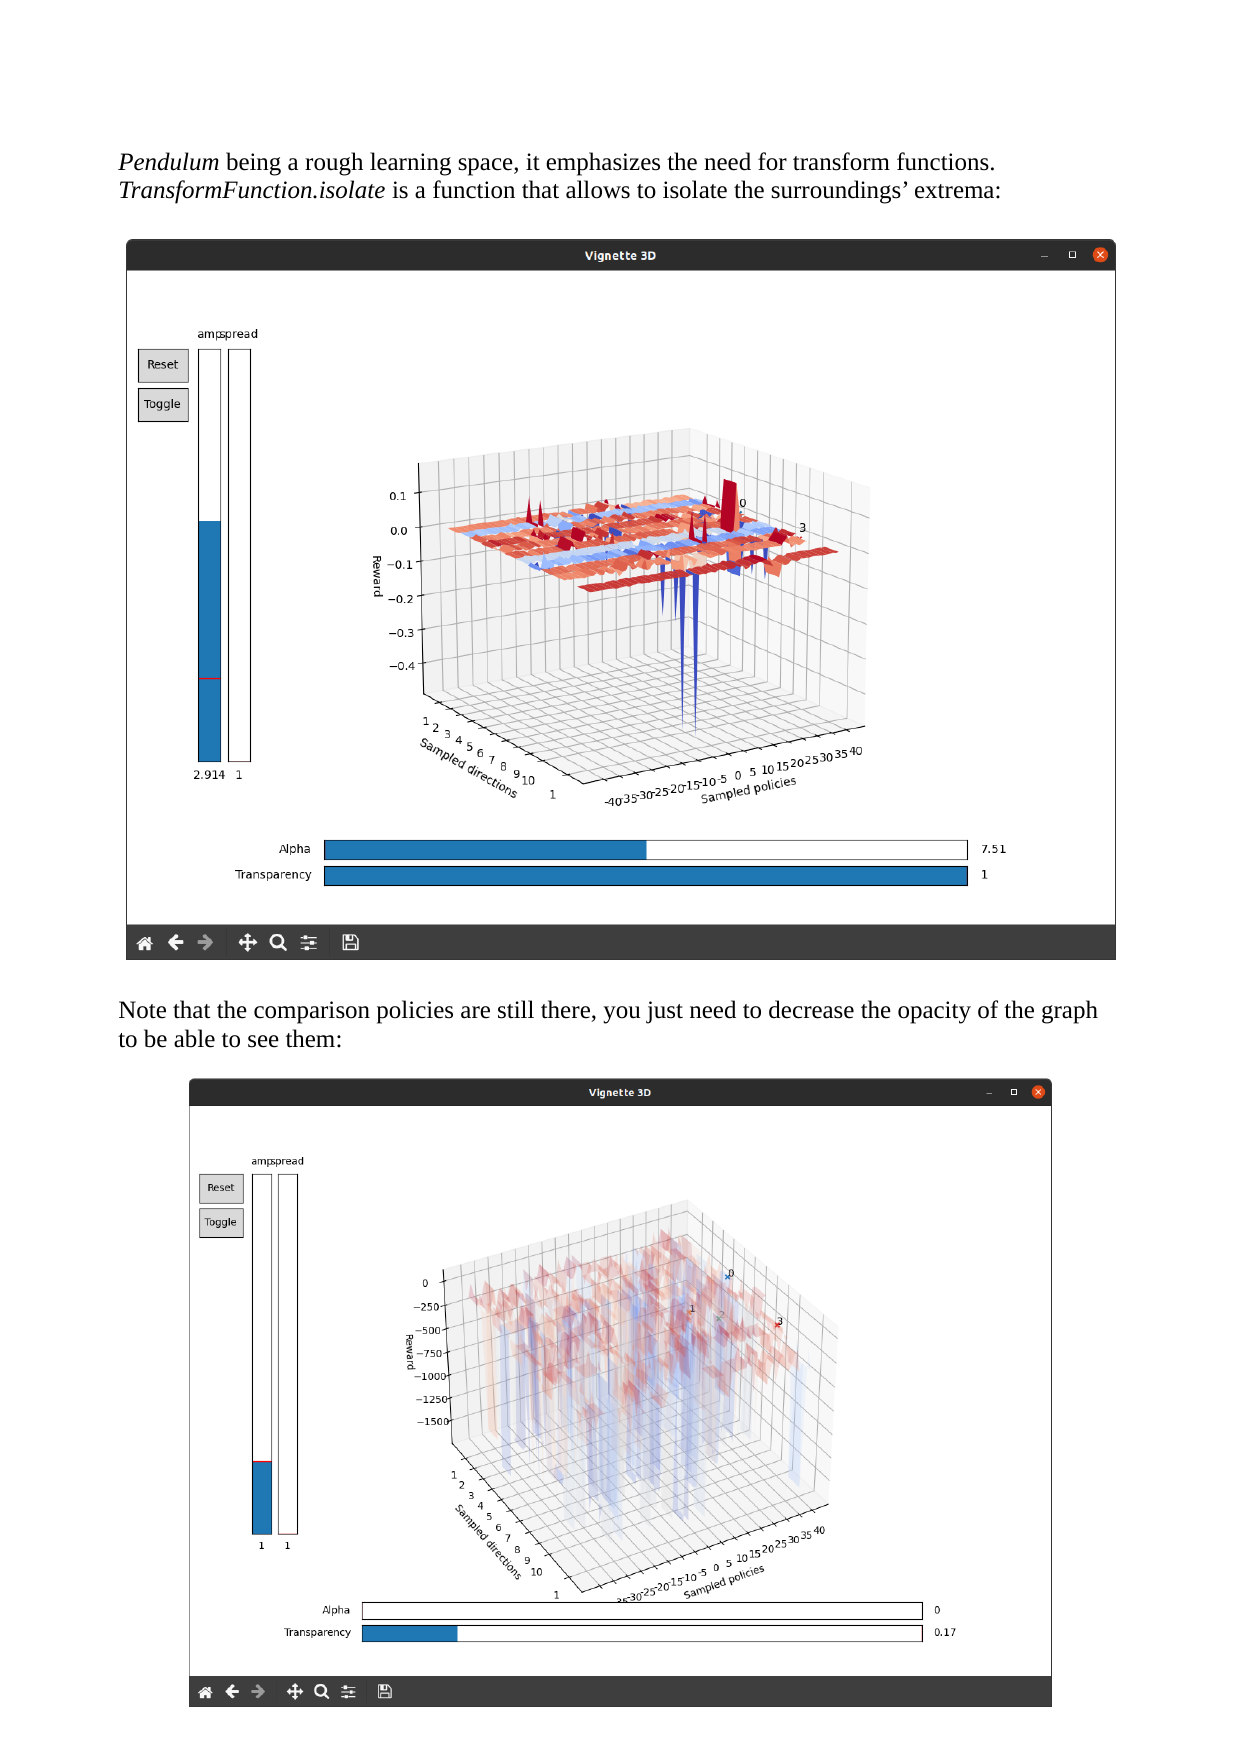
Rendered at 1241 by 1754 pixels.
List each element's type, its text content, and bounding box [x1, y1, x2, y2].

text Note that the comparison policies are still there, you just need to decrease the opacity of the graph to be able to see them: [118, 995, 1122, 1052]
picture [182, 1073, 1058, 1713]
picture [118, 233, 1123, 967]
text Pendulum being a rough learning space, it emphasizes the need for transform functions. TransformFunction.isolate is a function that allows to isolate the surroundings’ extrema: [118, 147, 1122, 204]
